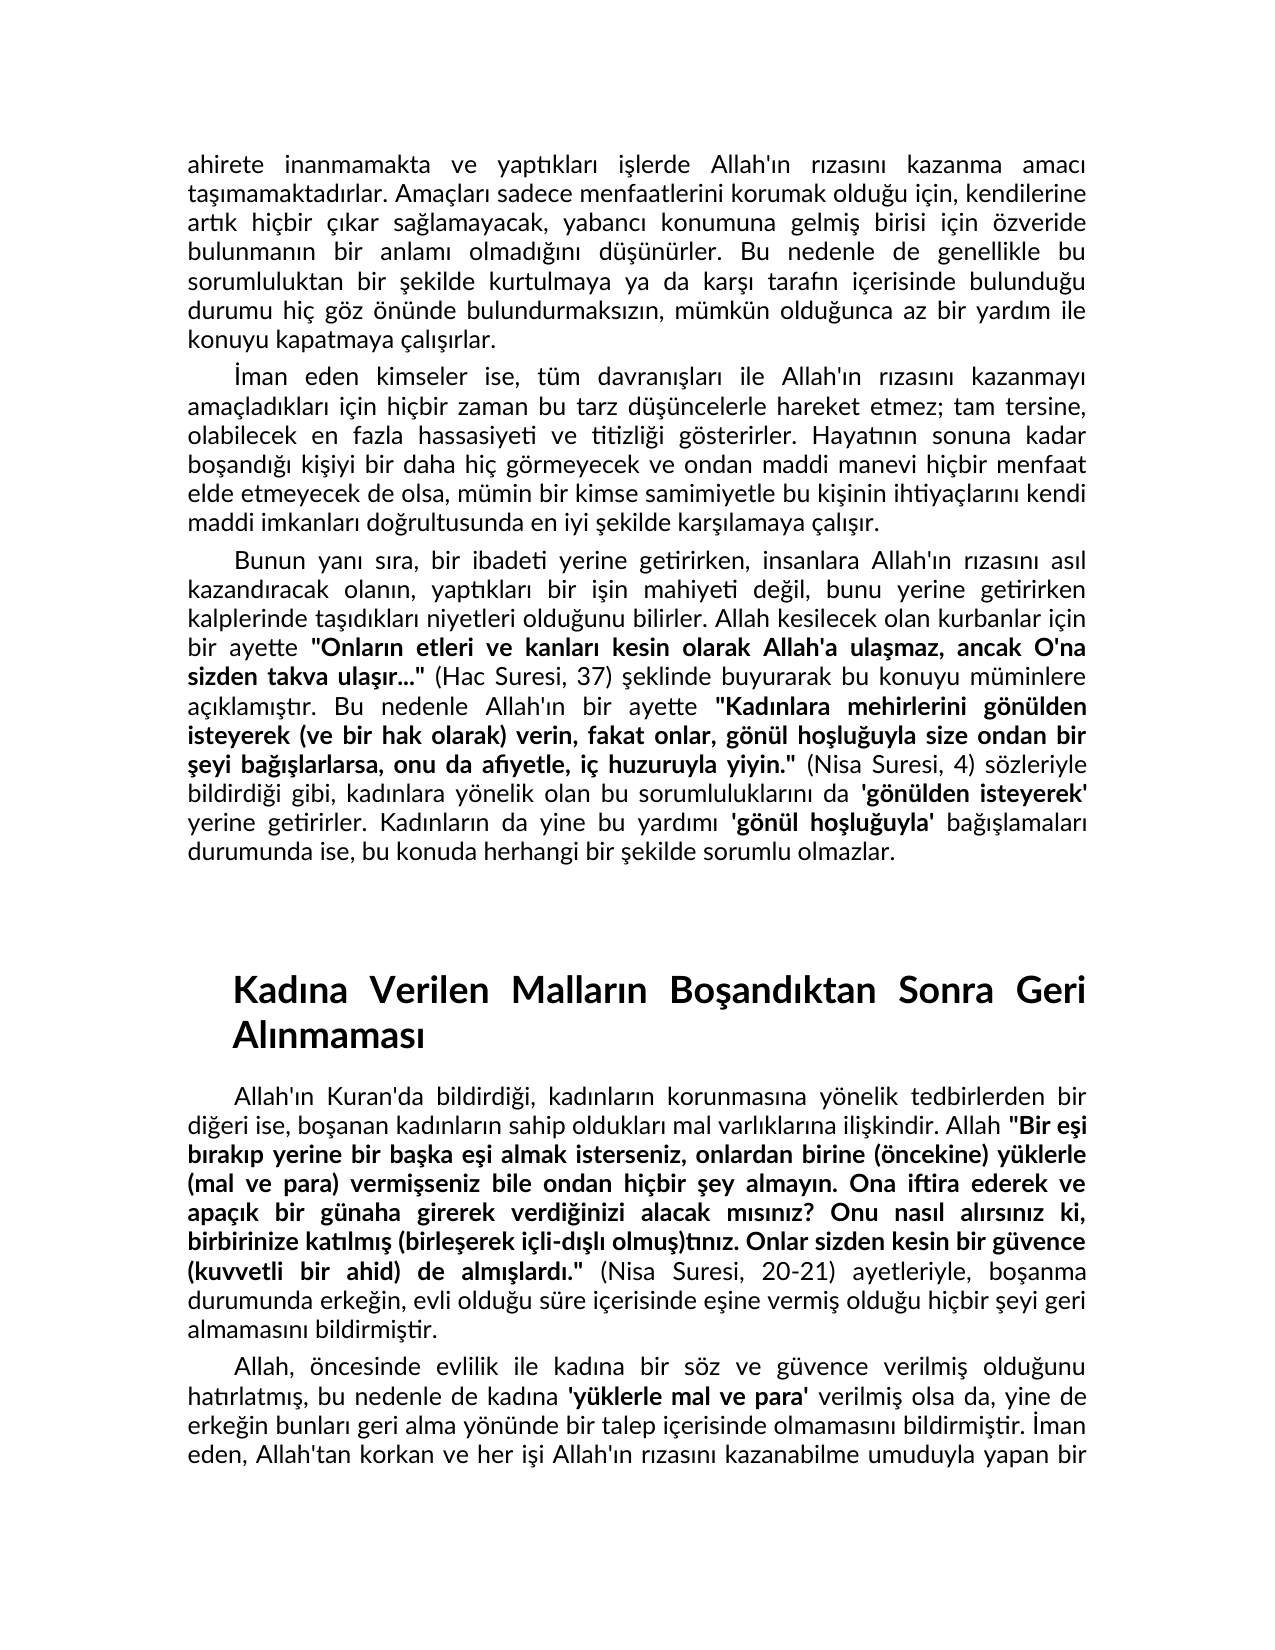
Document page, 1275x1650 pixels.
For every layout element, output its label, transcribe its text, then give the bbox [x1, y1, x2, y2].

text İman eden kimseler ise, tüm davranışları ile Allah'ın rızasını kazanmayı amaçladıkları için hiçbir zaman bu tarz düşüncelerle hareket etmez; tam tersine, olabilecek en fazla hassasiyeti ve titizliği gösterirler. Hayatının sonuna kadar boşandığı kişiyi bir daha hiç görmeyecek ve ondan maddi manevi hiçbir menfaat elde etmeyecek de olsa, mümin bir kimse samimiyetle bu kişinin ihtiyaçlarını kendi maddi imkanları doğrultusunda en iyi şekilde karşılamaya çalışır. [187, 362, 1087, 537]
subtitle Kadına Verilen Malların Boşandıktan Sonra Geri Alınmaması [232, 967, 1087, 1057]
text Allah'ın Kuran'da bildirdiği, kadınların korunmasına yönelik tedbirlerden bir diğeri ise, boşanan kadınların sahip oldukları mal varlıklarına ilişkindir. Allah "Bir eşi bırakıp yerine bir başka eşi almak isterseniz, onlardan birine (öncekine) yüklerle (mal ve para) vermişseniz bile ondan hiçbir şey almayın. Ona iftira ederek ve apaçık bir günaha girerek verdiğinizi alacak mısınız? Onu nasıl alırsınız ki, birbirinize katılmış (birleşerek içli-dışlı olmuş)tınız. Onlar sizden kesin bir güvence (kuvvetli bir ahid) de almışlardı." (Nisa Suresi, 20-21) ayetleriyle, boşanma durumunda erkeğin, evli olduğu süre içerisinde eşine vermiş olduğu hiçbir şeyi geri almamasını bildirmiştir. [187, 1082, 1087, 1344]
text Allah, öncesinde evlilik ile kadına bir söz ve güvence verilmiş olduğunu hatırlatmış, bu nedenle de kadına 'yüklerle mal ve para' verilmiş olsa da, yine de erkeğin bunları geri alma yönünde bir talep içerisinde olmamasını bildirmiştir. İman eden, Allah'tan korkan ve her işi Allah'ın rızasını kazanabilme umuduyla yapan bir [187, 1352, 1087, 1469]
text Bunun yanı sıra, bir ibadeti yerine getirirken, insanlara Allah'ın rızasını asıl kazandıracak olanın, yaptıkları bir işin mahiyeti değil, bunu yerine getirirken kalplerinde taşıdıkları niyetleri olduğunu bilirler. Allah kesilecek olan kurbanlar için bir ayette "Onların etleri ve kanları kesin olarak Allah'a ulaşmaz, ancak O'na sizden takva ulaşır..." (Hac Suresi, 37) şeklinde buyurarak bu konuyu müminlere açıklamıştır. Bu nedenle Allah'ın bir ayette "Kadınlara mehirlerini gönülden isteyerek (ve bir hak olarak) verin, fakat onlar, gönül hoşluğuyla size ondan bir şeyi bağışlarlarsa, onu da afiyetle, iç huzuruyla yiyin." (Nisa Suresi, 4) sözleriyle bildirdiği gibi, kadınlara yönelik olan bu sorumluluklarını da 'gönülden isteyerek' yerine getirirler. Kadınların da yine bu yardımı 'gönül hoşluğuyla' bağışlamaları durumunda ise, bu konuda herhangi bir şekilde sorumlu olmazlar. [187, 546, 1087, 867]
text ahirete inanmamakta ve yaptıkları işlerde Allah'ın rızasını kazanma amacı taşımamaktadırlar. Amaçları sadece menfaatlerini korumak olduğu için, kendilerine artık hiçbir çıkar sağlamayacak, yabancı konumuna gelmiş birisi için özveride bulunmanın bir anlamı olmadığını düşünürler. Bu nedenle de genellikle bu sorumluluktan bir şekilde kurtulmaya ya da karşı tarafın içerisinde bulunduğu durumu hiç göz önünde bulundurmaksızın, mümkün olduğunca az bir yardım ile konuyu kapatmaya çalışırlar. [187, 150, 1087, 354]
